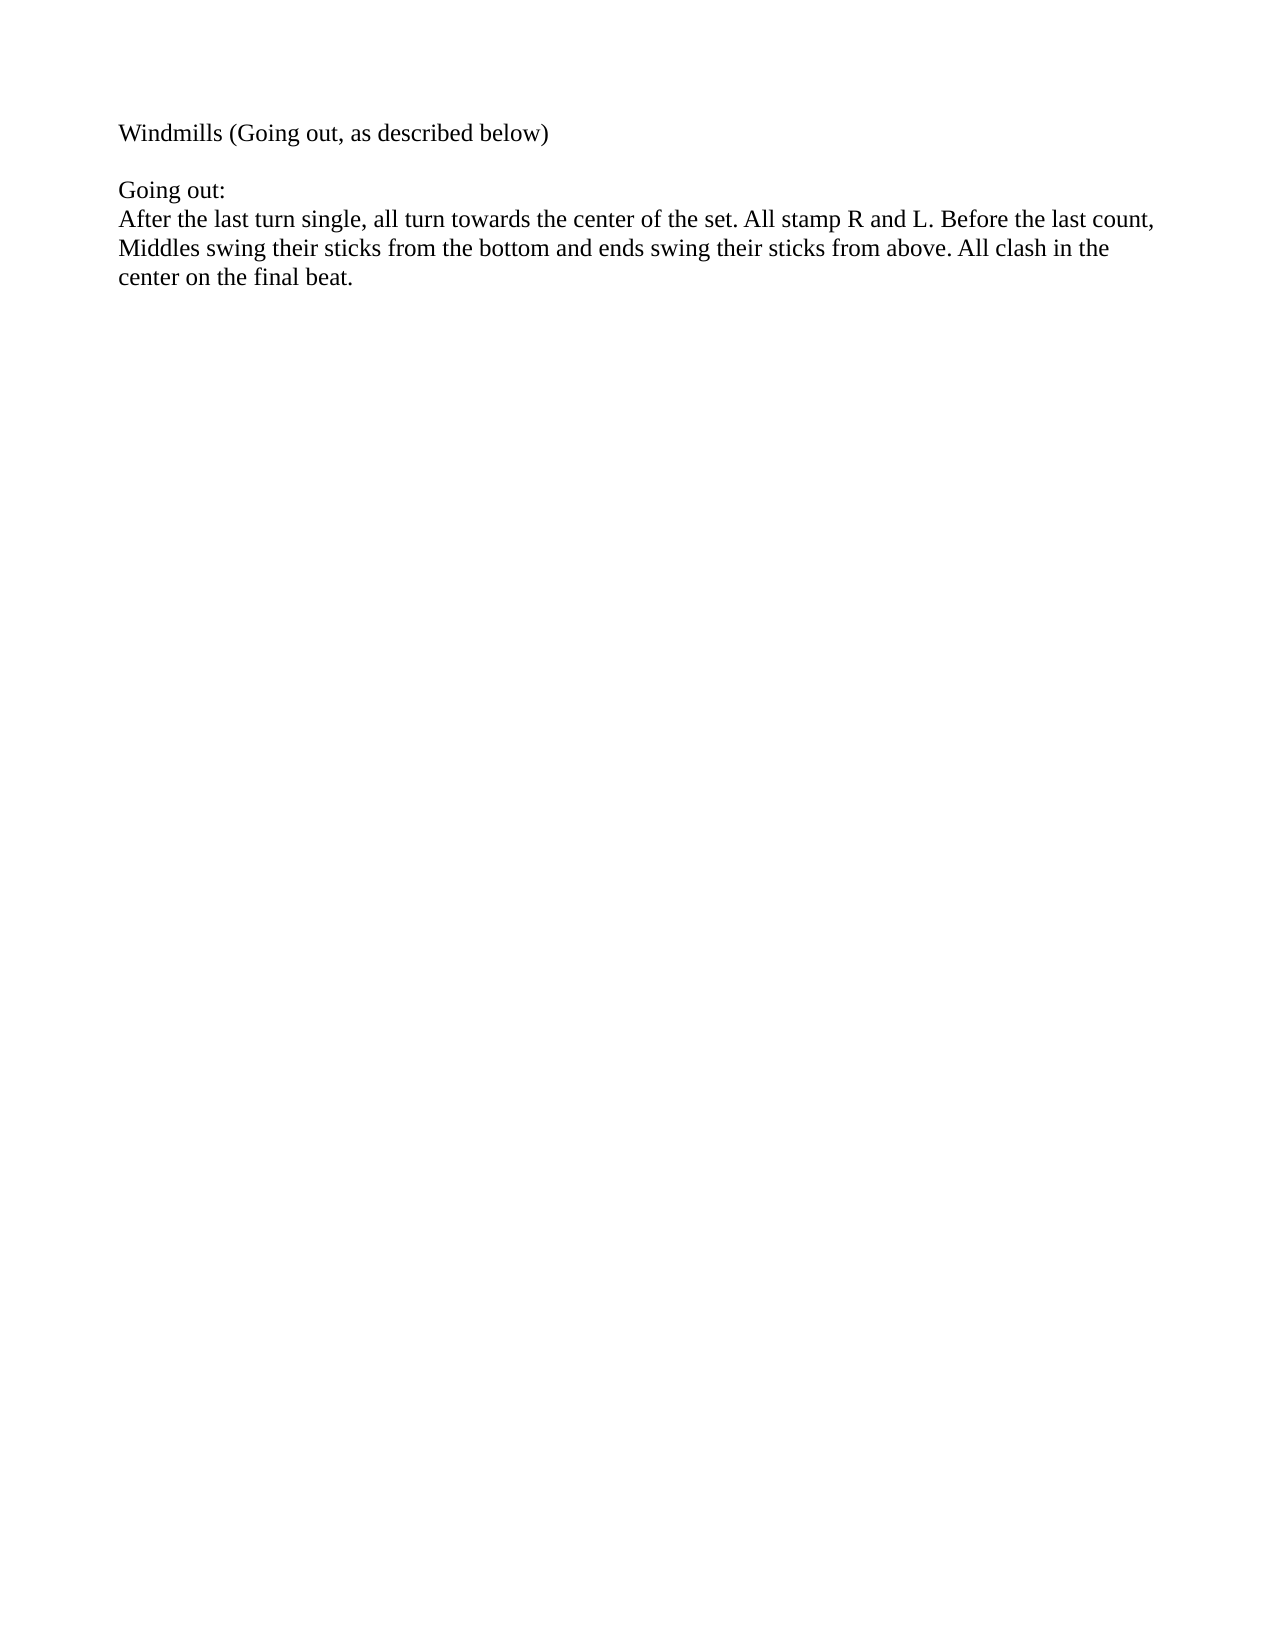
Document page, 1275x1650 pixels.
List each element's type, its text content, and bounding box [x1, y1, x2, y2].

text After the last turn single, all turn towards the center of the set. All stamp R and L. Before the last count, Middles swing their sticks from the bottom and ends swing their sticks from above. All clash in the center on the final beat. [118, 204, 1157, 291]
text Windmills (Going out, as described below) [118, 118, 1157, 147]
text Going out: [118, 176, 1157, 204]
